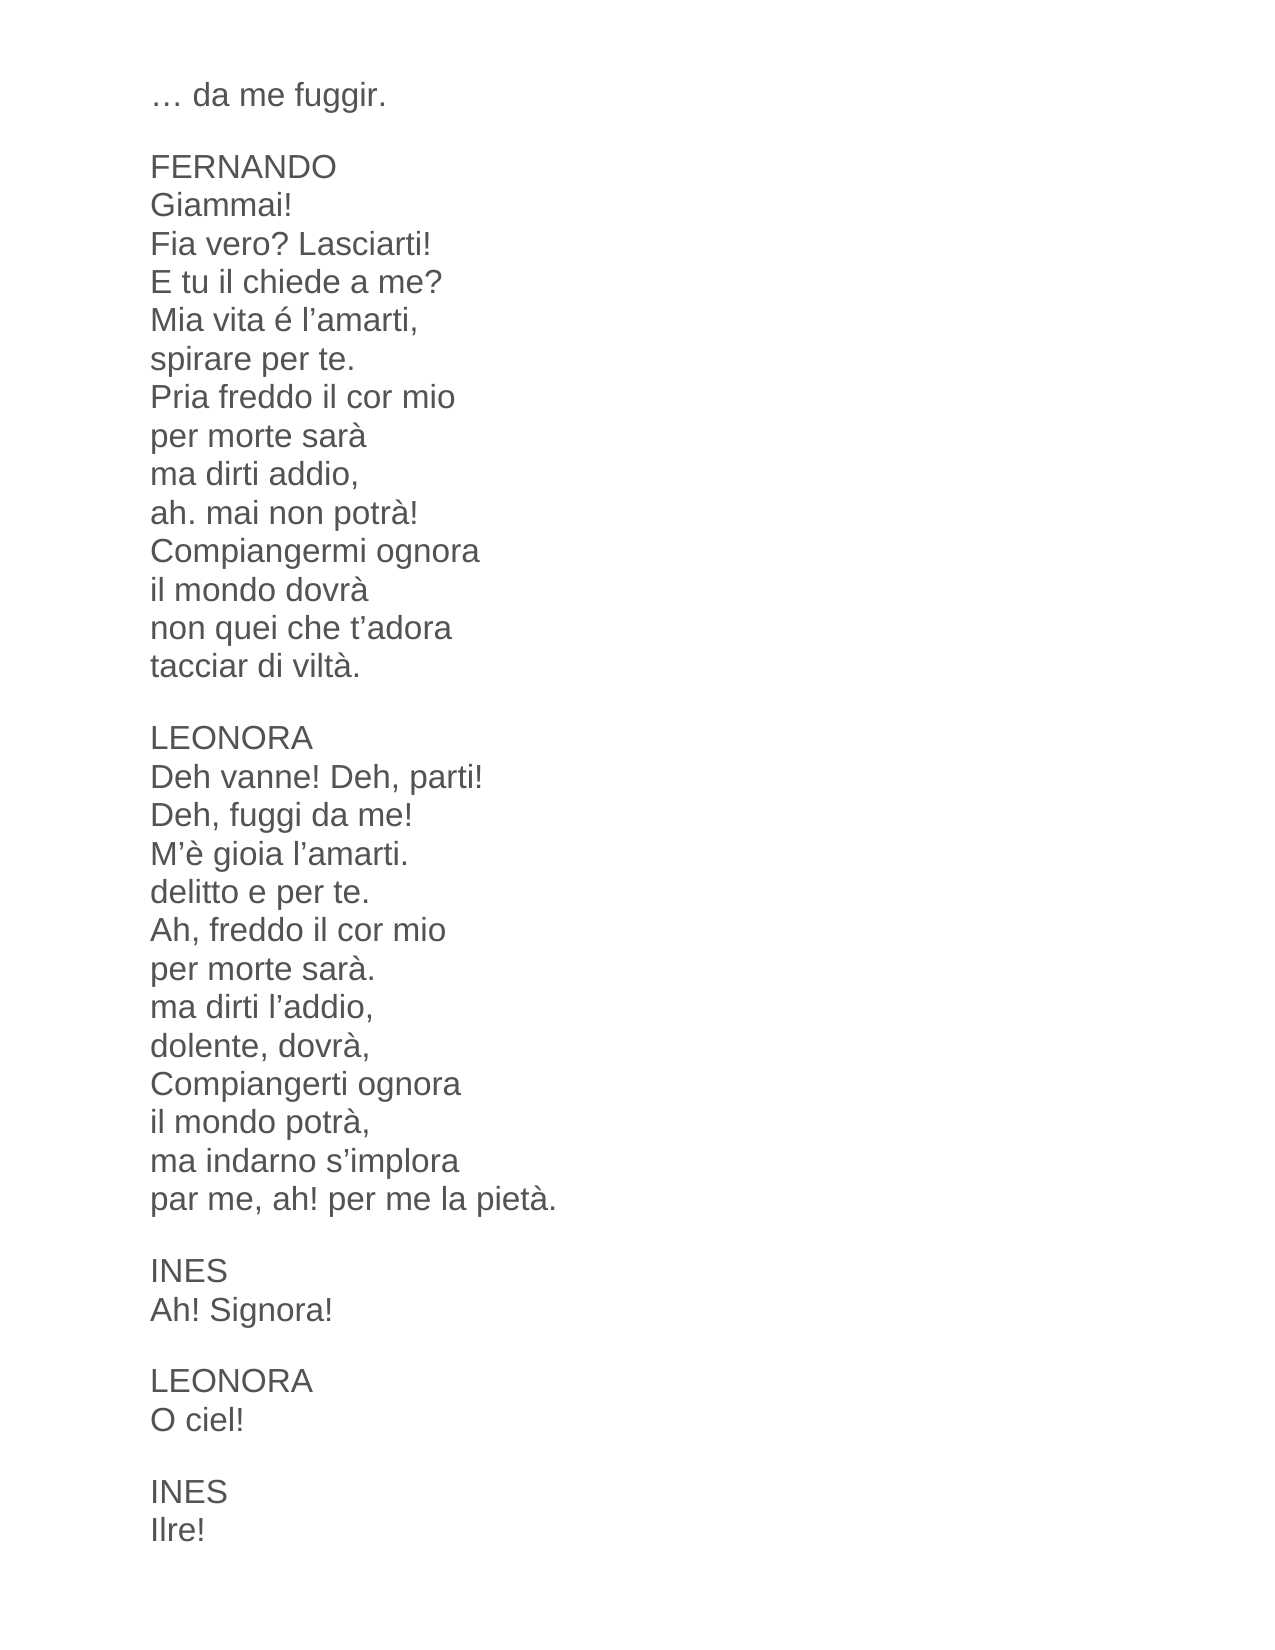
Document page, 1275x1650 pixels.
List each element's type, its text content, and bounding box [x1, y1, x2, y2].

text LEONORA Deh vanne! Deh, parti! Deh, fuggi da me! M’è gioia l’amarti. delitto e per te. Ah, freddo il cor mio per morte sarà. ma dirti l’addio, dolente, dovrà, Compiangerti ognora il mondo potrà, ma indarno s’implora par me, ah! per me la pietà. [150, 718, 1125, 1218]
text LEONORA O ciel! [150, 1361, 1125, 1438]
text … da me fuggir. [150, 75, 1125, 113]
text FERNANDO Giammai! Fia vero? Lasciarti! E tu il chiede a me? Mia vita é l’amarti, spirare per te. Pria freddo il cor mio per morte sarà ma dirti addio, ah. mai non potrà! Compiangermi ognora il mondo dovrà non quei che t’adora tacciar di viltà. [150, 147, 1125, 685]
text INES Ilre! [150, 1472, 1125, 1548]
text INES Ah! Signora! [150, 1251, 1125, 1328]
